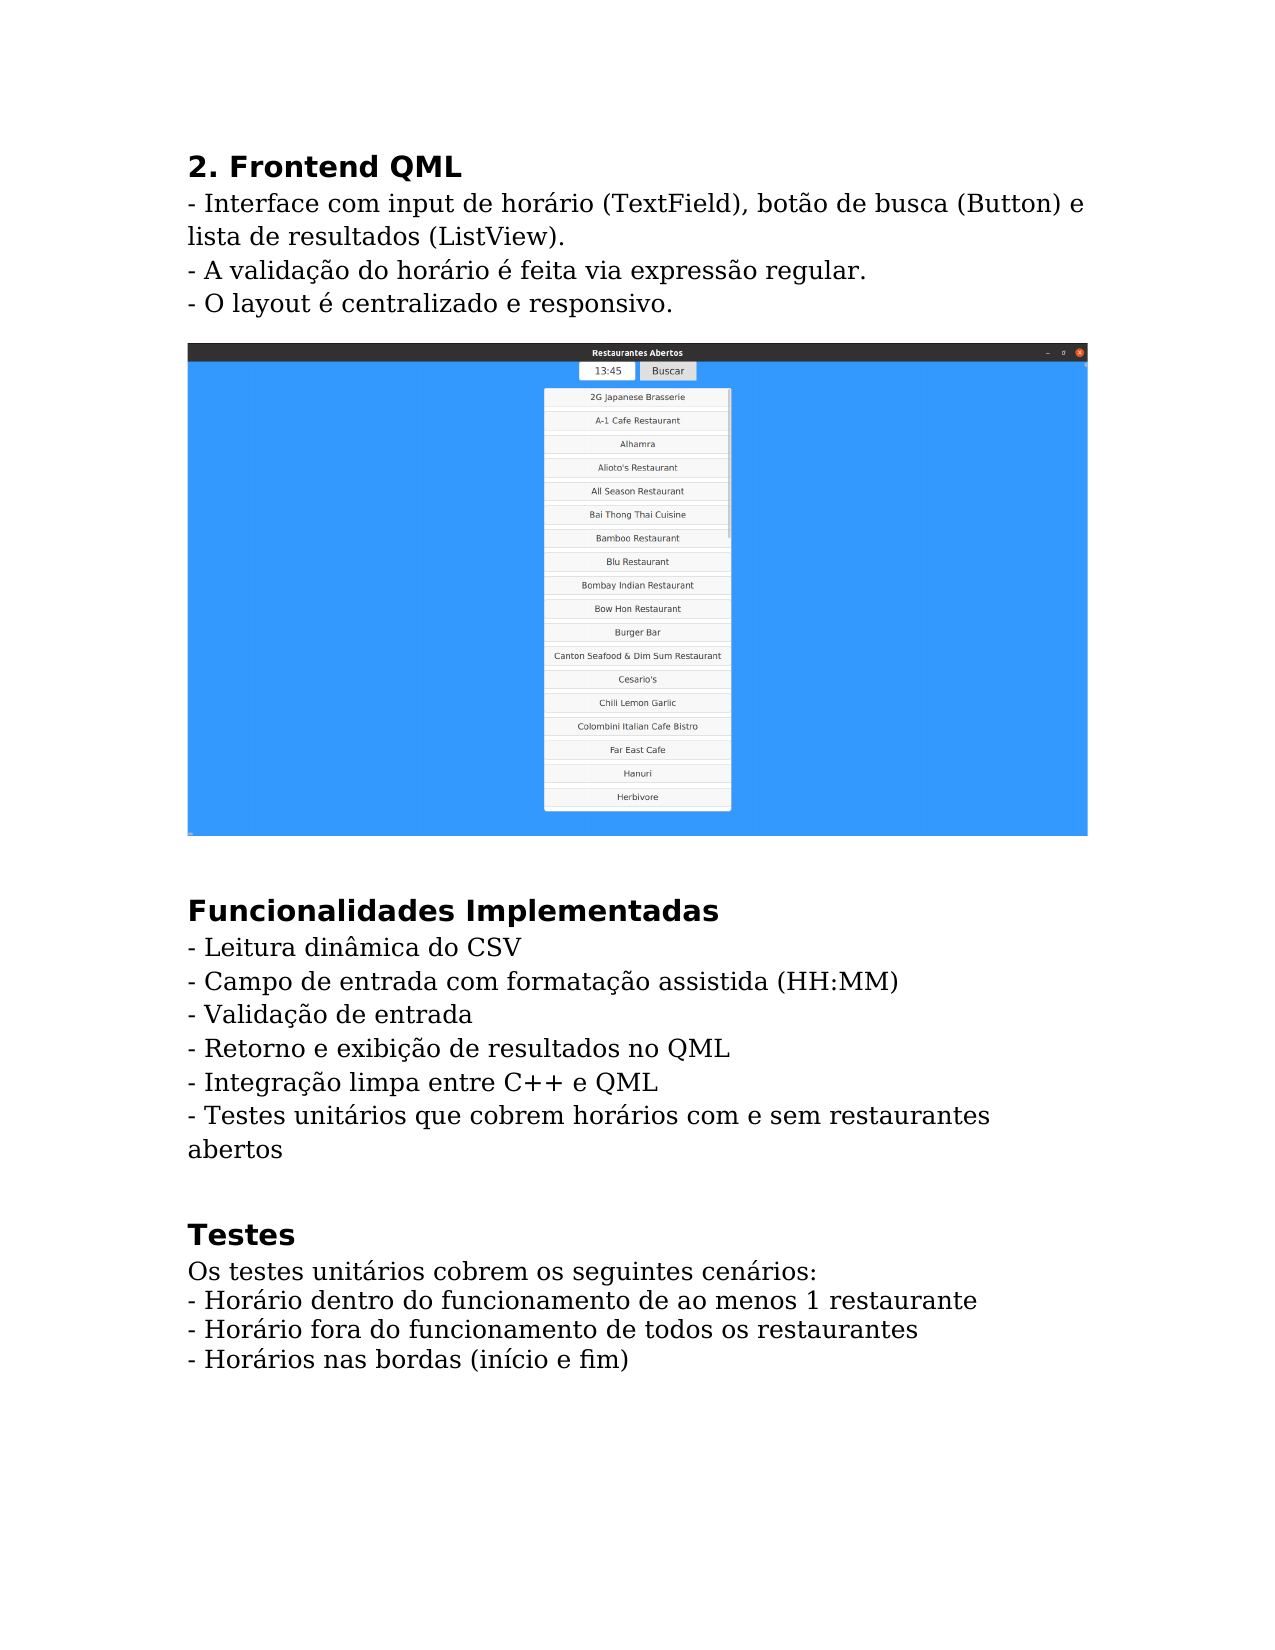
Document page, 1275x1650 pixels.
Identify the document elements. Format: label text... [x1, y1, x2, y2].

text Os testes unitários cobrem os seguintes cenários: - Horário dentro do funcionamento de ao menos 1 restaurante - Horário fora do funcionamento de todos os restaurantes - Horários nas bordas (início e fim) [187, 1257, 1087, 1374]
subtitle 2. Frontend QML [187, 150, 1087, 184]
subtitle Testes [187, 1218, 1087, 1252]
text - Interface com input de horário (TextField), botão de busca (Button) e lista de resultados (ListView). - A validação do horário é feita via expressão regular. - O layout é centralizado e responsivo. [187, 189, 1087, 319]
subtitle Funcionalidades Implementadas [187, 836, 1087, 928]
text - Leitura dinâmica do CSV - Campo de entrada com formatação assistida (HH:MM) - Validação de entrada - Retorno e exibição de resultados no QML - Integração limpa entre C++ e QML - Testes unitários que cobrem horários com e sem restaurantes abertos [187, 933, 1087, 1164]
picture [187, 343, 1088, 836]
